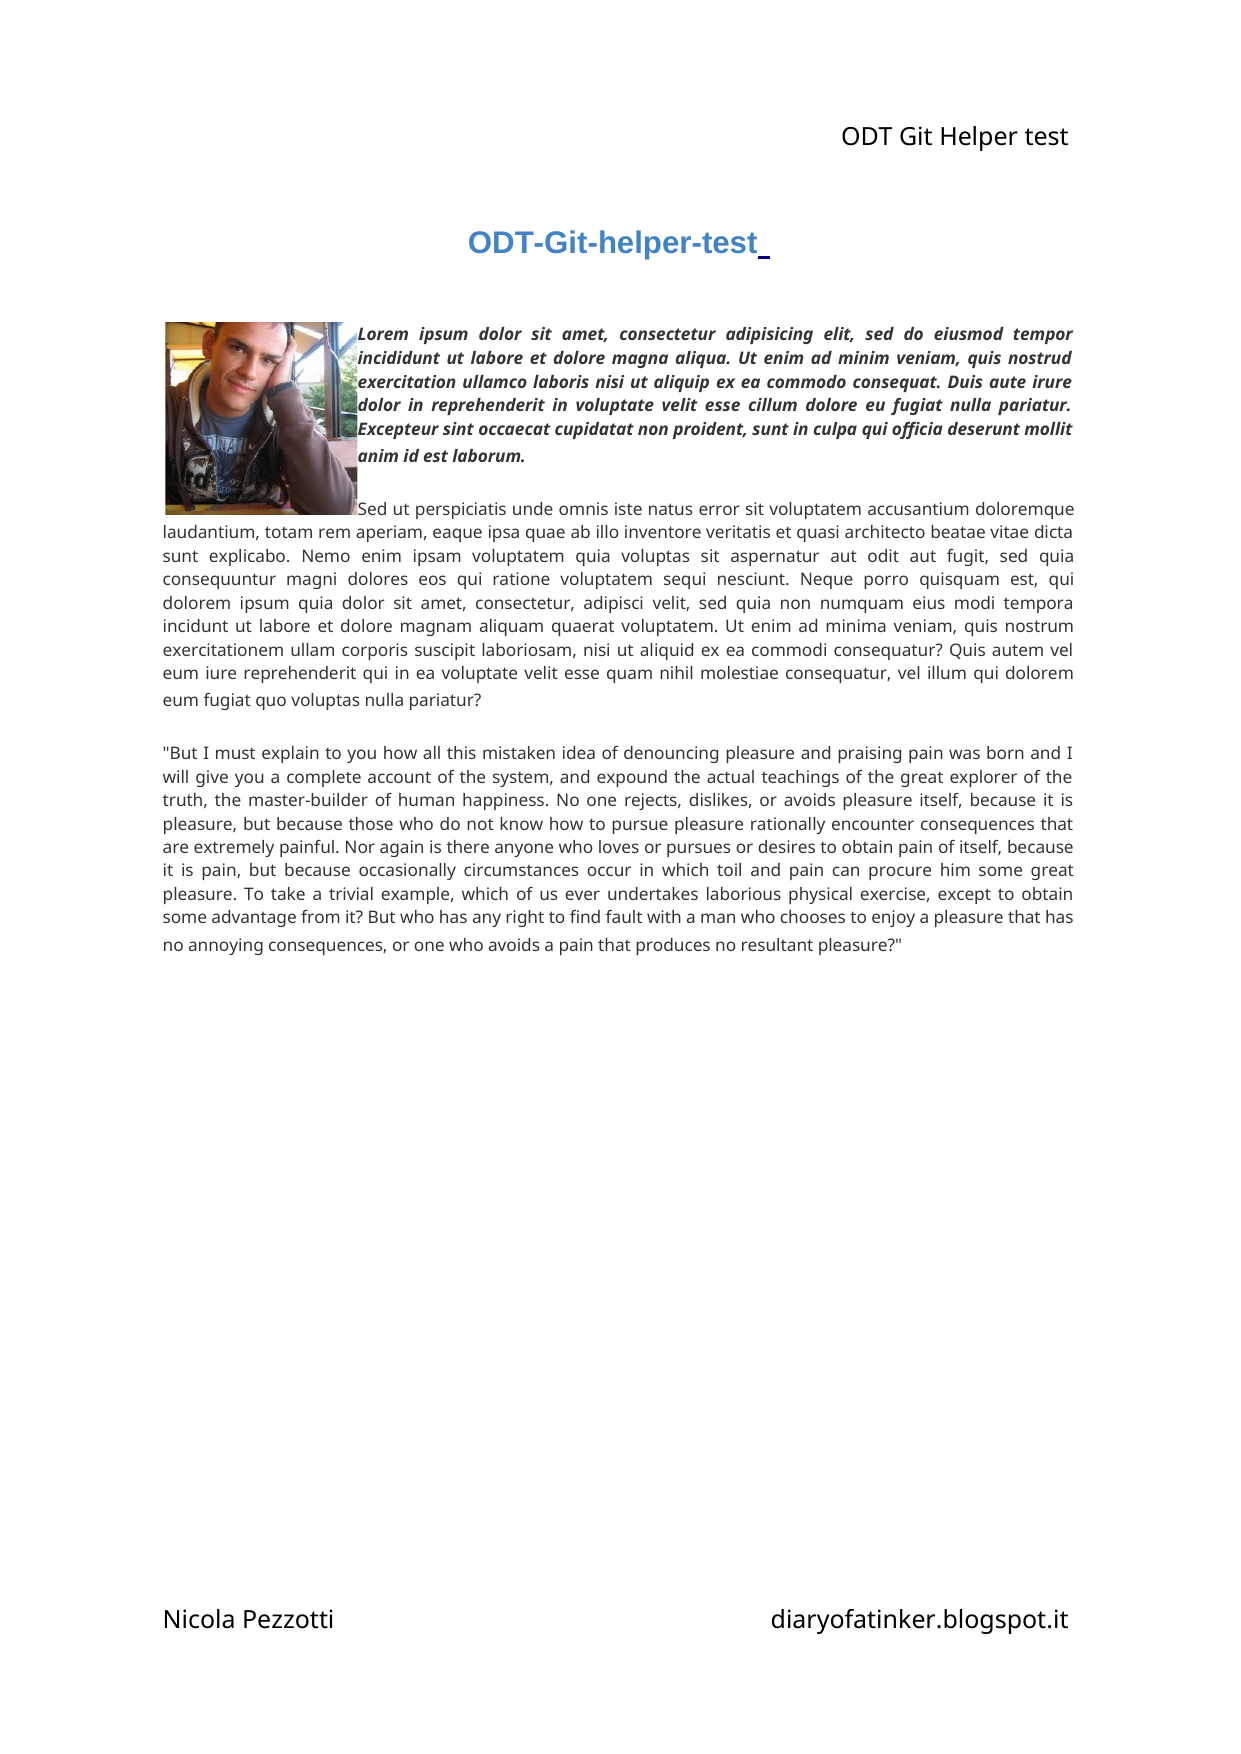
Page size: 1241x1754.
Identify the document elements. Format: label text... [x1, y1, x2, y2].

subtitle ODT-Git-helper-test [162, 207, 1075, 264]
text Lorem ipsum dolor sit amet, consectetur adipisicing elit, sed do eiusmod tempor incididunt ut labore et dolore magna aliqua. Ut enim ad minim veniam, quis nostrud exercitation ullamco laboris nisi ut aliquip ex ea commodo consequat. Duis aute irure dolor in reprehenderit in voluptate velit esse cillum dolore eu fugiat nulla pariatur. Excepteur sint occaecat cupidatat non proident, sunt in culpa qui officia deserunt mollit anim id est laborum. [162, 318, 1075, 468]
text "But I must explain to you how all this mistaken idea of denouncing pleasure and praising pain was born and I will give you a complete account of the system, and expound the actual teachings of the great explorer of the truth, the master-builder of human happiness. No one rejects, dislikes, or avoids pleasure itself, because it is pleasure, but because those who do not know how to pursue pleasure rationally encounter consequences that are extremely painful. Nor again is there anyone who loves or pursues or desires to obtain pain of itself, because it is pain, but because occasionally circumstances occur in which toil and pain can procure him some great pleasure. To take a trivial example, which of us ever undertakes laborious physical exercise, except to obtain some advantage from it? But who has any right to find fault with a man who chooses to enjoy a pleasure that has no annoying consequences, or one who avoids a pain that produces no resultant pleasure?" [162, 741, 1075, 957]
text Sed ut perspiciatis unde omnis iste natus error sit voluptatem accusantium doloremque laudantium, totam rem aperiam, eaque ipsa quae ab illo inventore veritatis et quasi architecto beatae vitae dicta sunt explicabo. Nemo enim ipsam voluptatem quia voluptas sit aspernatur aut odit aut fugit, sed quia consequuntur magni dolores eos qui ratione voluptatem sequi nesciunt. Neque porro quisquam est, qui dolorem ipsum quia dolor sit amet, consectetur, adipisci velit, sed quia non numquam eius modi tempora incidunt ut labore et dolore magnam aliquam quaerat voluptatem. Ut enim ad minima veniam, quis nostrum exercitationem ullam corporis suscipit laboriosam, nisi ut aliquid ex ea commodi consequatur? Quis autem vel eum iure reprehenderit qui in ea voluptate velit esse quam nihil molestiae consequatur, vel illum qui dolorem eum fugiat quo voluptas nulla pariatur? [162, 497, 1075, 713]
picture [165, 322, 358, 515]
